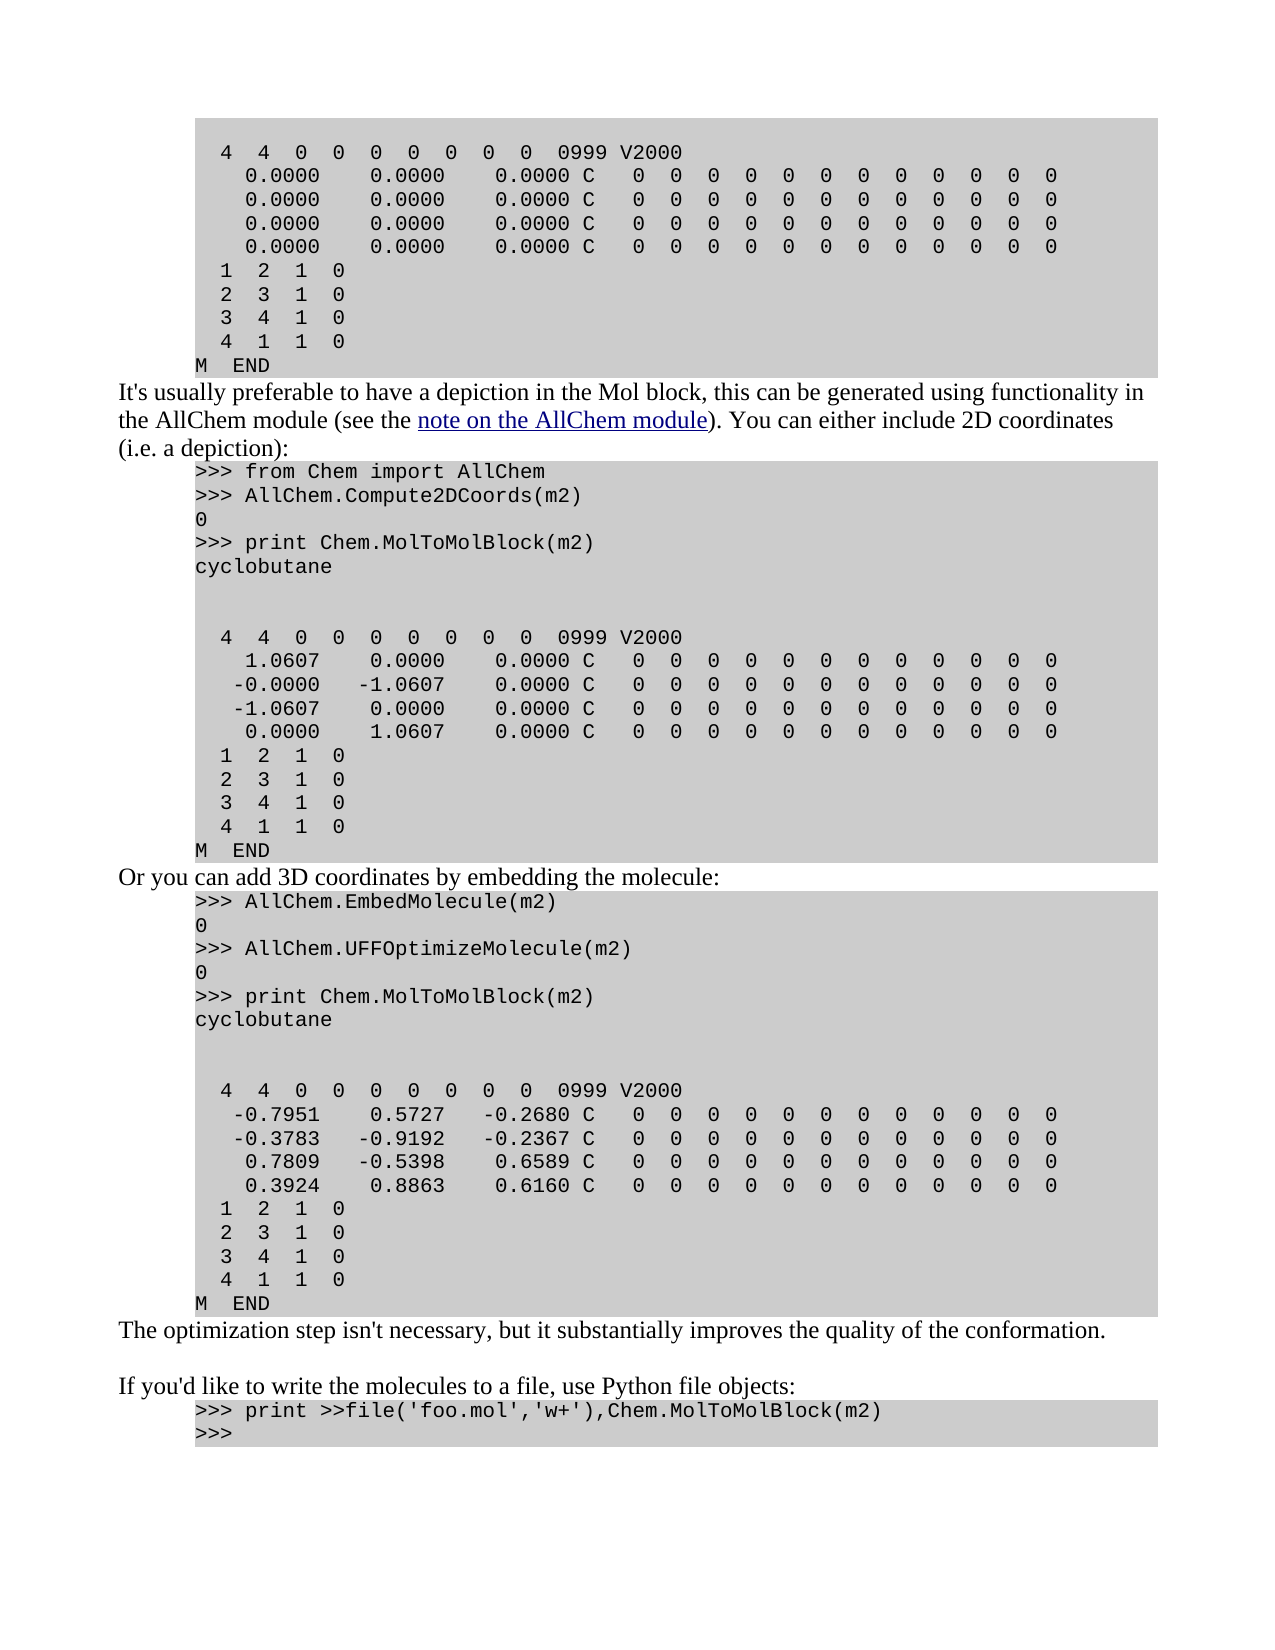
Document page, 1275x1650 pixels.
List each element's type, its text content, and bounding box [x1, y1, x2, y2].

text cyclobutane [195, 1009, 1158, 1033]
text -0.7951 0.5727 -0.2680 C 0 0 0 0 0 0 0 0 0 0 0 0 [195, 1104, 1158, 1127]
text M END [195, 354, 1158, 378]
text >>> from Chem import AllChem [195, 461, 1158, 485]
text 4 4 0 0 0 0 0 0 0 0999 V2000 [195, 1080, 1158, 1104]
text 4 1 1 0 [195, 331, 1158, 354]
text 3 4 1 0 [195, 792, 1158, 816]
text 4 4 0 0 0 0 0 0 0 0999 V2000 [195, 627, 1158, 651]
text It's usually preferable to have a depiction in the Mol block, this can be generated using functionality in the AllChem module (see the note on the AllChem module). You can either include 2D coordinates (i.e. a depiction): [118, 378, 1157, 461]
text 0.0000 0.0000 0.0000 C 0 0 0 0 0 0 0 0 0 0 0 0 [195, 213, 1158, 236]
text >>> AllChem.Compute2DCoords(m2) [195, 485, 1158, 509]
text >>> print >>file('foo.mol','w+'),Chem.MolToMolBlock(m2) [195, 1400, 1158, 1423]
text 0.0000 1.0607 0.0000 C 0 0 0 0 0 0 0 0 0 0 0 0 [195, 721, 1158, 745]
text 4 1 1 0 [195, 816, 1158, 840]
text 0.0000 0.0000 0.0000 C 0 0 0 0 0 0 0 0 0 0 0 0 [195, 189, 1158, 213]
text 1 2 1 0 [195, 1198, 1158, 1222]
text -0.0000 -1.0607 0.0000 C 0 0 0 0 0 0 0 0 0 0 0 0 [195, 674, 1158, 698]
text -0.3783 -0.9192 -0.2367 C 0 0 0 0 0 0 0 0 0 0 0 0 [195, 1127, 1158, 1151]
text 0.3924 0.8863 0.6160 C 0 0 0 0 0 0 0 0 0 0 0 0 [195, 1175, 1158, 1198]
text 0 [195, 962, 1158, 986]
text M END [195, 840, 1158, 863]
text 2 3 1 0 [195, 284, 1158, 307]
text >>> AllChem.UFFOptimizeMolecule(m2) [195, 938, 1158, 962]
text -1.0607 0.0000 0.0000 C 0 0 0 0 0 0 0 0 0 0 0 0 [195, 698, 1158, 721]
text >>> print Chem.MolToMolBlock(m2) [195, 532, 1158, 556]
text cyclobutane [195, 556, 1158, 579]
text 2 3 1 0 [195, 769, 1158, 792]
text 4 1 1 0 [195, 1269, 1158, 1293]
text 0 [195, 915, 1158, 938]
text 0.7809 -0.5398 0.6589 C 0 0 0 0 0 0 0 0 0 0 0 0 [195, 1151, 1158, 1175]
text 1 2 1 0 [195, 260, 1158, 284]
text 1.0607 0.0000 0.0000 C 0 0 0 0 0 0 0 0 0 0 0 0 [195, 651, 1158, 674]
text 3 4 1 0 [195, 307, 1158, 331]
text 0.0000 0.0000 0.0000 C 0 0 0 0 0 0 0 0 0 0 0 0 [195, 165, 1158, 189]
text >>> AllChem.EmbedMolecule(m2) [195, 891, 1158, 915]
text >>> [195, 1423, 1158, 1447]
text 2 3 1 0 [195, 1222, 1158, 1246]
text 0.0000 0.0000 0.0000 C 0 0 0 0 0 0 0 0 0 0 0 0 [195, 236, 1158, 260]
text If you'd like to write the molecules to a file, use Python file objects: [118, 1372, 1157, 1400]
text 0 [195, 509, 1158, 532]
text >>> print Chem.MolToMolBlock(m2) [195, 986, 1158, 1009]
text The optimization step isn't necessary, but it substantially improves the quality of the conformation. [118, 1317, 1157, 1344]
text Or you can add 3D coordinates by embedding the molecule: [118, 863, 1157, 891]
text M END [195, 1293, 1158, 1317]
text 1 2 1 0 [195, 745, 1158, 769]
text 3 4 1 0 [195, 1246, 1158, 1269]
text 4 4 0 0 0 0 0 0 0 0999 V2000 [195, 142, 1158, 165]
